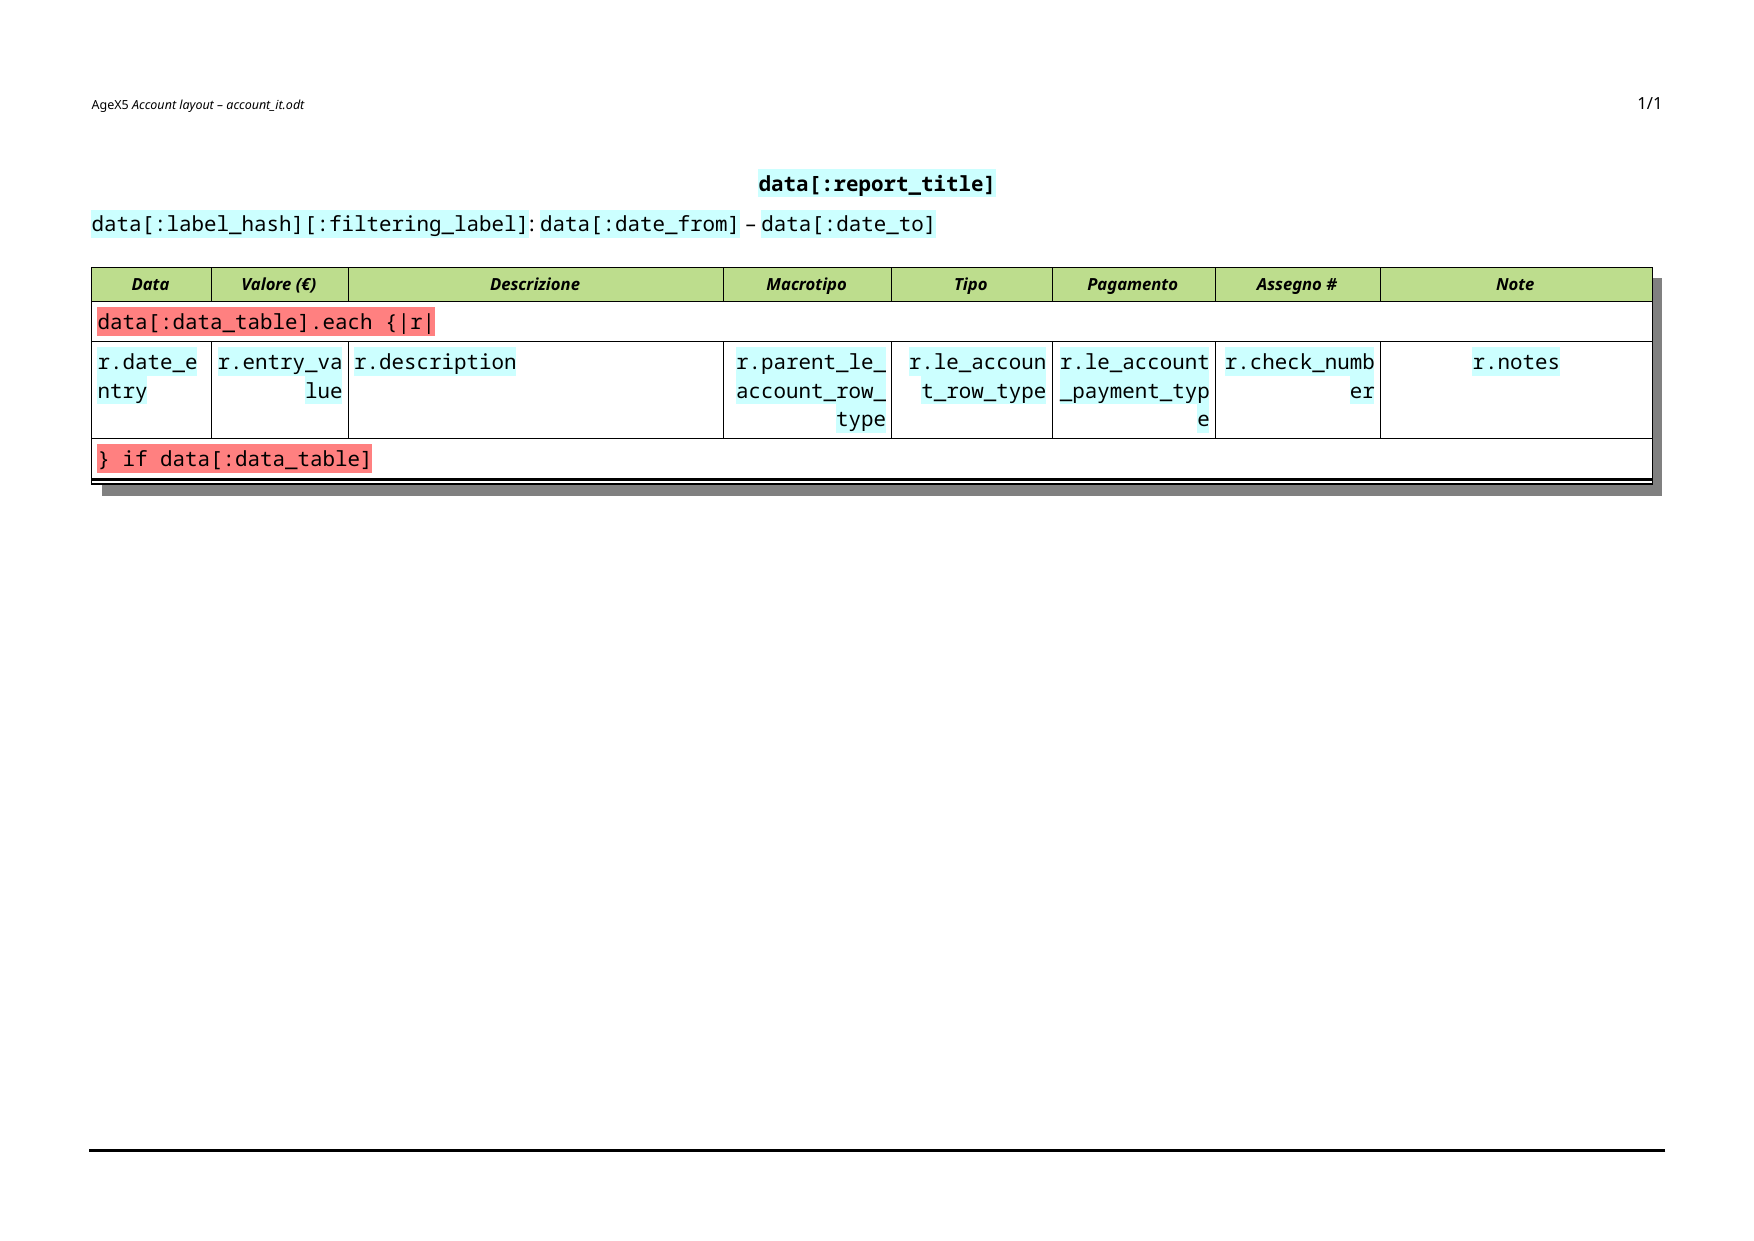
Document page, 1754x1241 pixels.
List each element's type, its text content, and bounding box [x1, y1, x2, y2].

table_cell r.entry_value [212, 342, 348, 438]
table_header Tipo [892, 268, 1052, 301]
table_cell r.parent_le_account_row_type [724, 342, 891, 438]
table_cell r.date_entry [92, 342, 211, 438]
table_cell r.check_number [1216, 342, 1380, 438]
table_cell } if data[:data_table] [92, 439, 1652, 478]
subtitle data[:report_title] [91, 169, 758, 197]
table_cell r.description [349, 342, 723, 438]
table_cell data[:data_table].each {|r| [92, 302, 1652, 341]
table_header Data [92, 268, 211, 301]
table_cell r.notes [1381, 342, 1652, 438]
table_header Assegno # [1216, 268, 1380, 301]
table_cell r.le_account_row_type [892, 342, 1052, 438]
table_cell r.le_account_payment_type [1053, 342, 1215, 438]
table_header Valore (€) [212, 268, 348, 301]
table_header Pagamento [1053, 268, 1215, 301]
text data[:label_hash][:filtering_label]: data[:date_from] – data[:date_to] [91, 209, 1662, 238]
table_header Macrotipo [724, 268, 891, 301]
table_header Descrizione [349, 268, 723, 301]
subtitle data[:report_title] [996, 169, 1662, 197]
table_header Note [1381, 268, 1652, 301]
